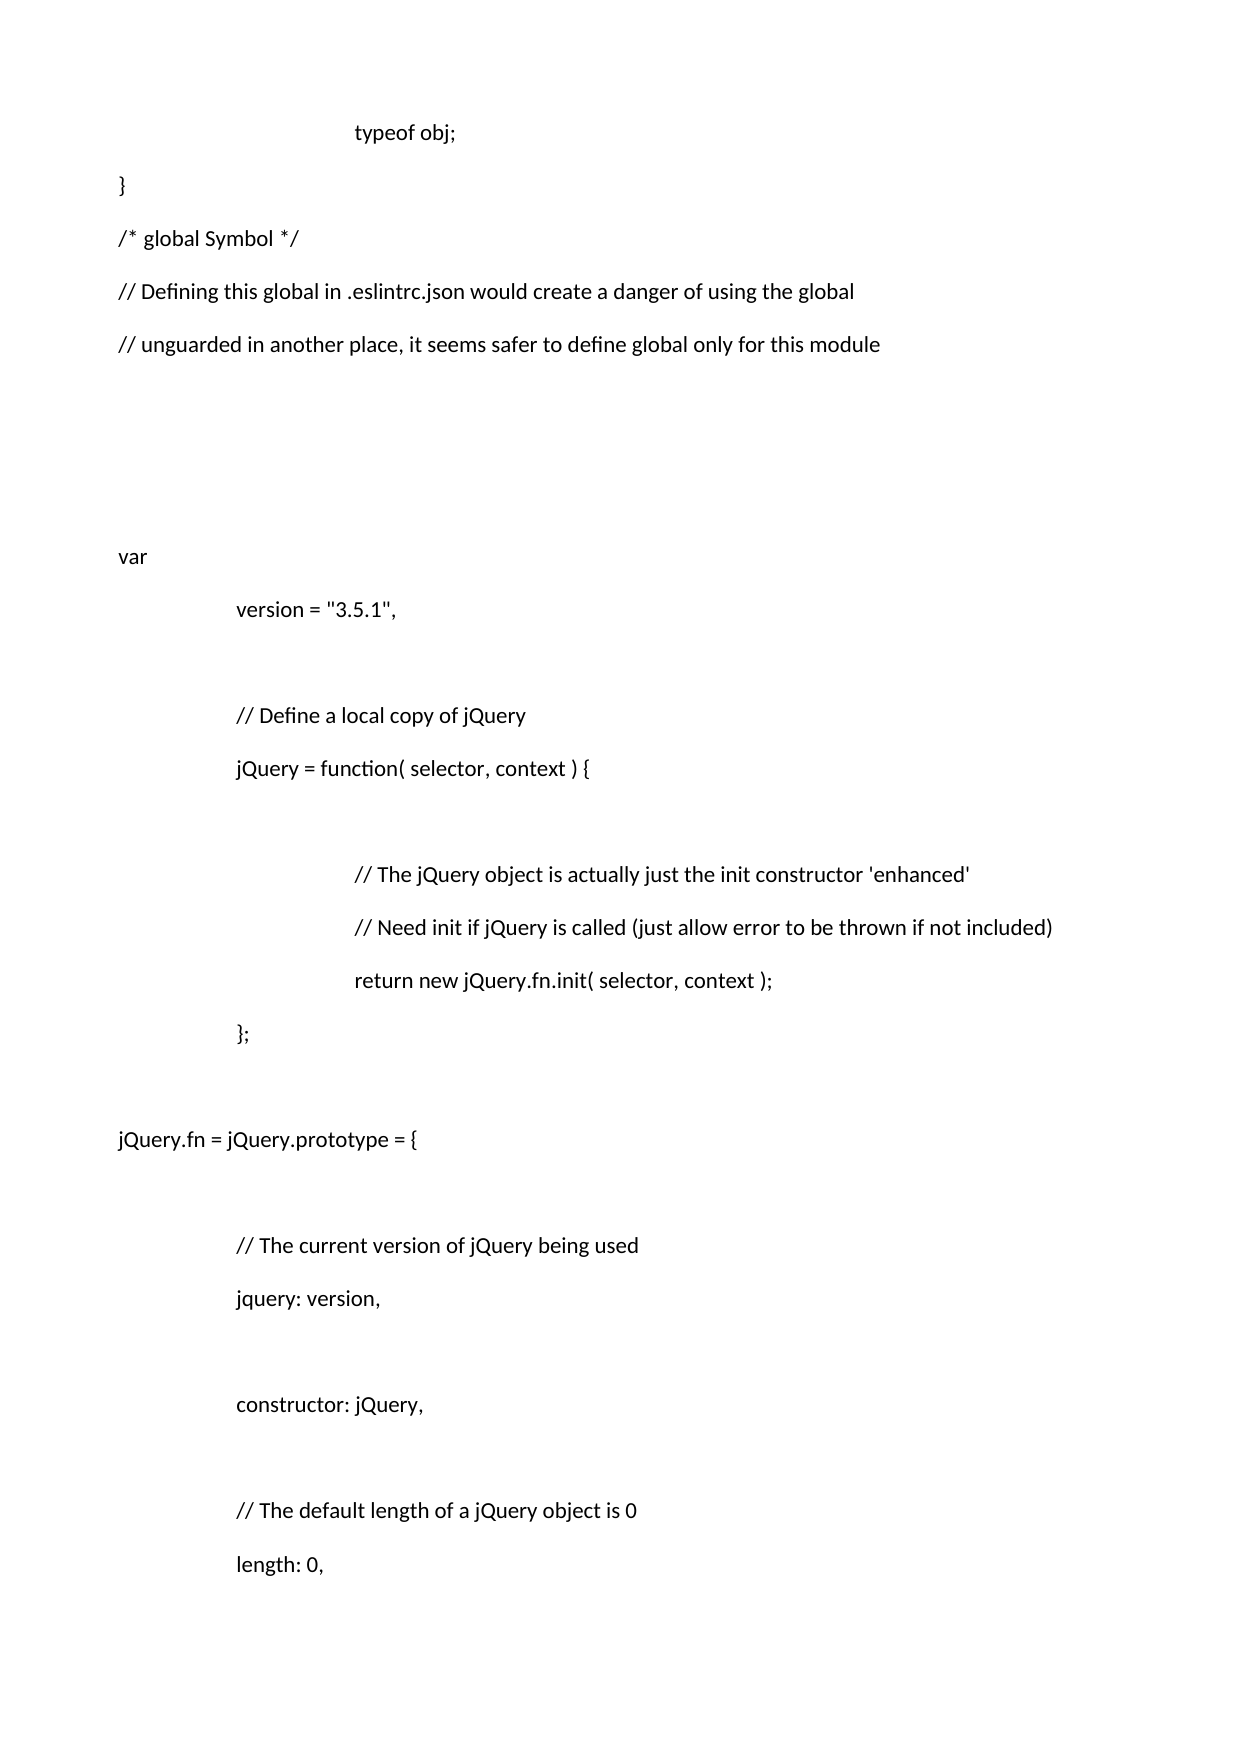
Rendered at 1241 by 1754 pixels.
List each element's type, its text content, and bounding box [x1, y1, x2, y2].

text version = "3.5.1", [118, 595, 1122, 623]
text } [118, 171, 1122, 199]
text // The default length of a jQuery object is 0 [118, 1497, 1122, 1525]
text jQuery.fn = jQuery.prototype = { [118, 1126, 1122, 1153]
text // Define a local copy of jQuery [118, 701, 1122, 729]
text jquery: version, [118, 1284, 1122, 1313]
text // unguarded in another place, it seems safer to define global only for this module [118, 330, 1122, 358]
text // Defining this global in .eslintrc.json would create a danger of using the global [118, 277, 1122, 305]
text var [118, 542, 1122, 570]
text // The current version of jQuery being used [118, 1232, 1122, 1259]
text // Need init if jQuery is called (just allow error to be thrown if not included) [118, 913, 1122, 941]
text constructor: jQuery, [118, 1391, 1122, 1419]
text /* global Symbol */ [118, 224, 1122, 252]
text length: 0, [118, 1550, 1122, 1578]
text // The jQuery object is actually just the init constructor 'enhanced' [118, 860, 1122, 888]
text typeof obj; [118, 118, 1122, 146]
text jQuery = function( selector, context ) { [118, 754, 1122, 782]
text }; [118, 1019, 1122, 1047]
text return new jQuery.fn.init( selector, context ); [118, 966, 1122, 994]
